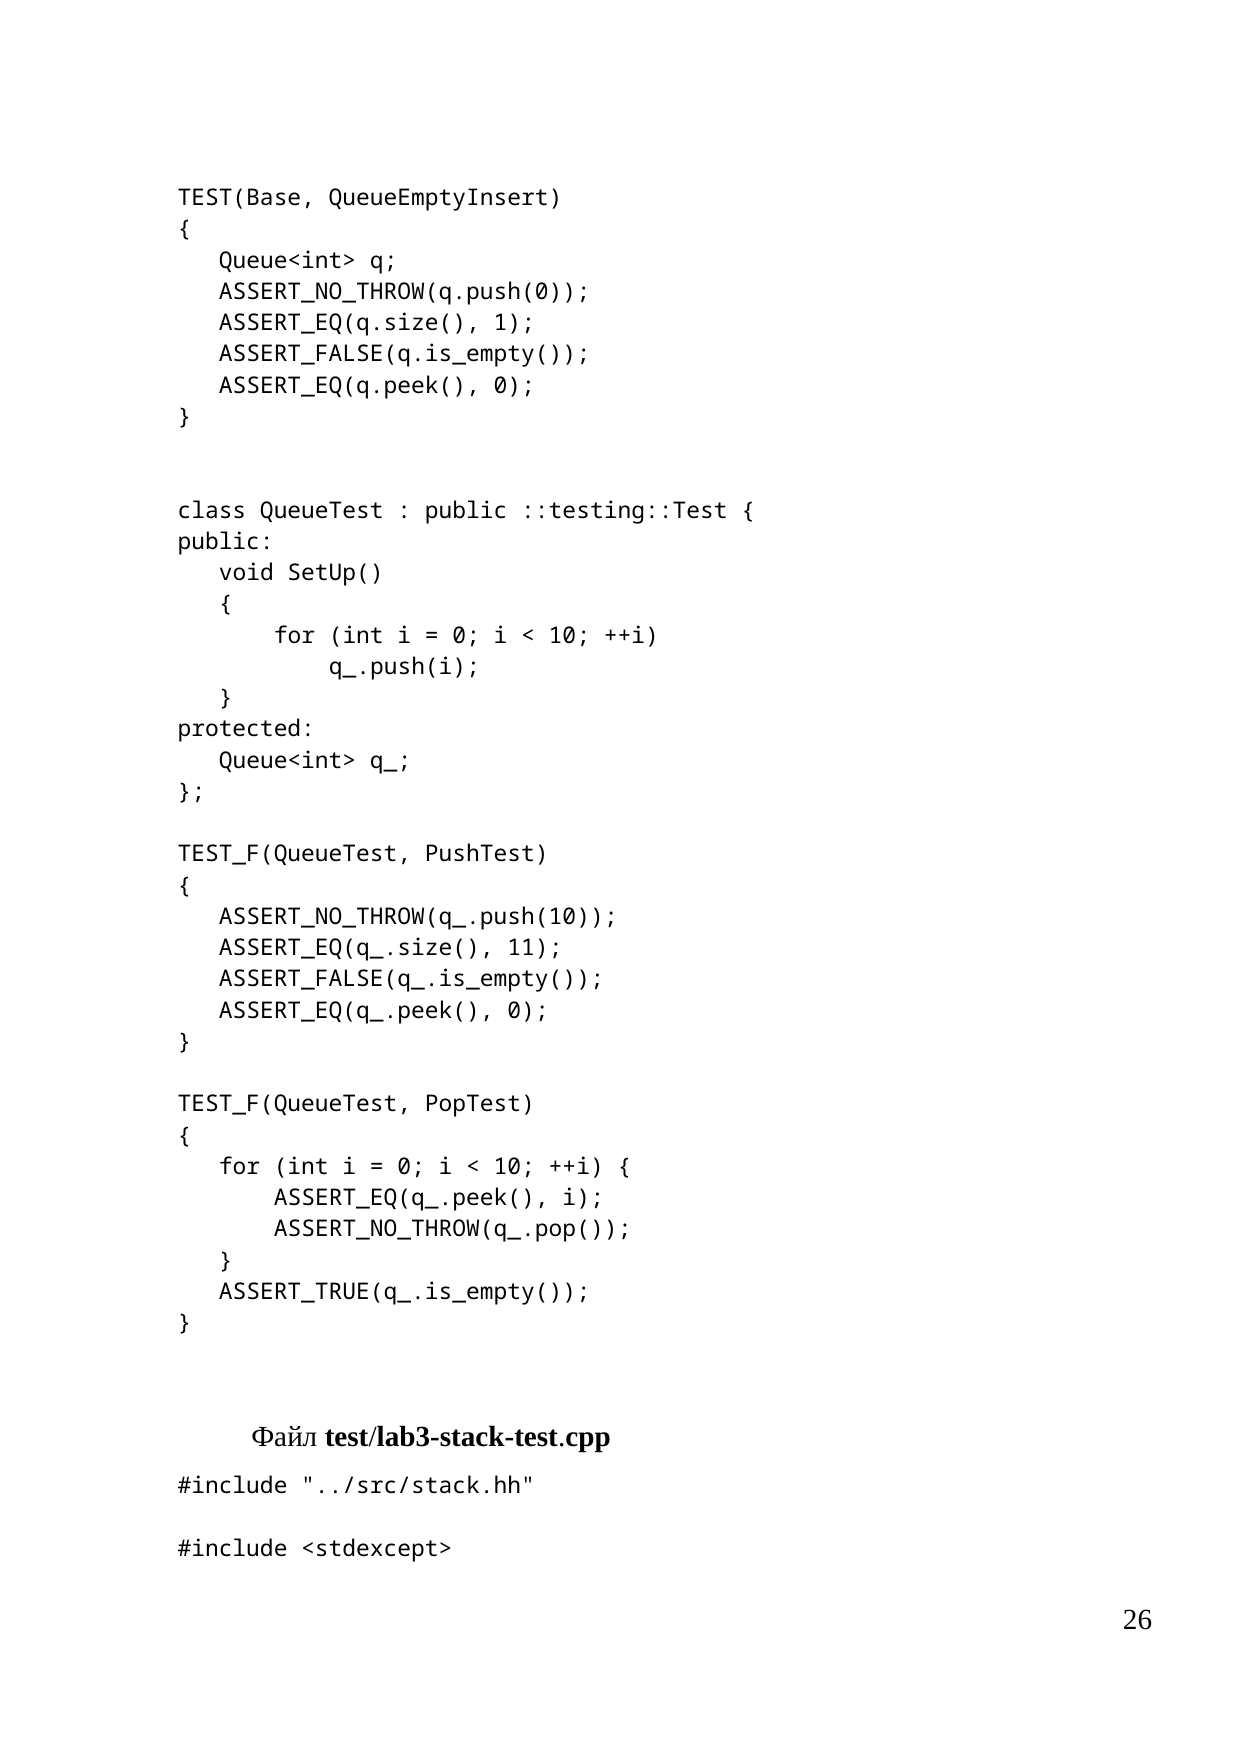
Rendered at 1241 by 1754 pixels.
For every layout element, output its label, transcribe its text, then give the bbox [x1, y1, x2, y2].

text #include "../src/stack.hh" #include <stdexcept> [177, 1469, 1152, 1563]
text TEST(Base, QueueEmptyInsert) { Queue<int> q; ASSERT_NO_THROW(q.push(0)); ASSERT_EQ(q.size(), 1); ASSERT_FALSE(q.is_empty()); ASSERT_EQ(q.peek(), 0); } class QueueTest : public ::testing::Test { public: void SetUp() { for (int i = 0; i < 10; ++i) q_.push(i); } protected: Queue<int> q_; }; TEST_F(QueueTest, PushTest) { ASSERT_NO_THROW(q_.push(10)); ASSERT_EQ(q_.size(), 11); ASSERT_FALSE(q_.is_empty()); ASSERT_EQ(q_.peek(), 0); } TEST_F(QueueTest, PopTest) { for (int i = 0; i < 10; ++i) { ASSERT_EQ(q_.peek(), i); ASSERT_NO_THROW(q_.pop()); } ASSERT_TRUE(q_.is_empty()); } [177, 181, 1152, 1369]
text Файл test/lab3-stack-test.cpp [177, 1419, 1152, 1452]
